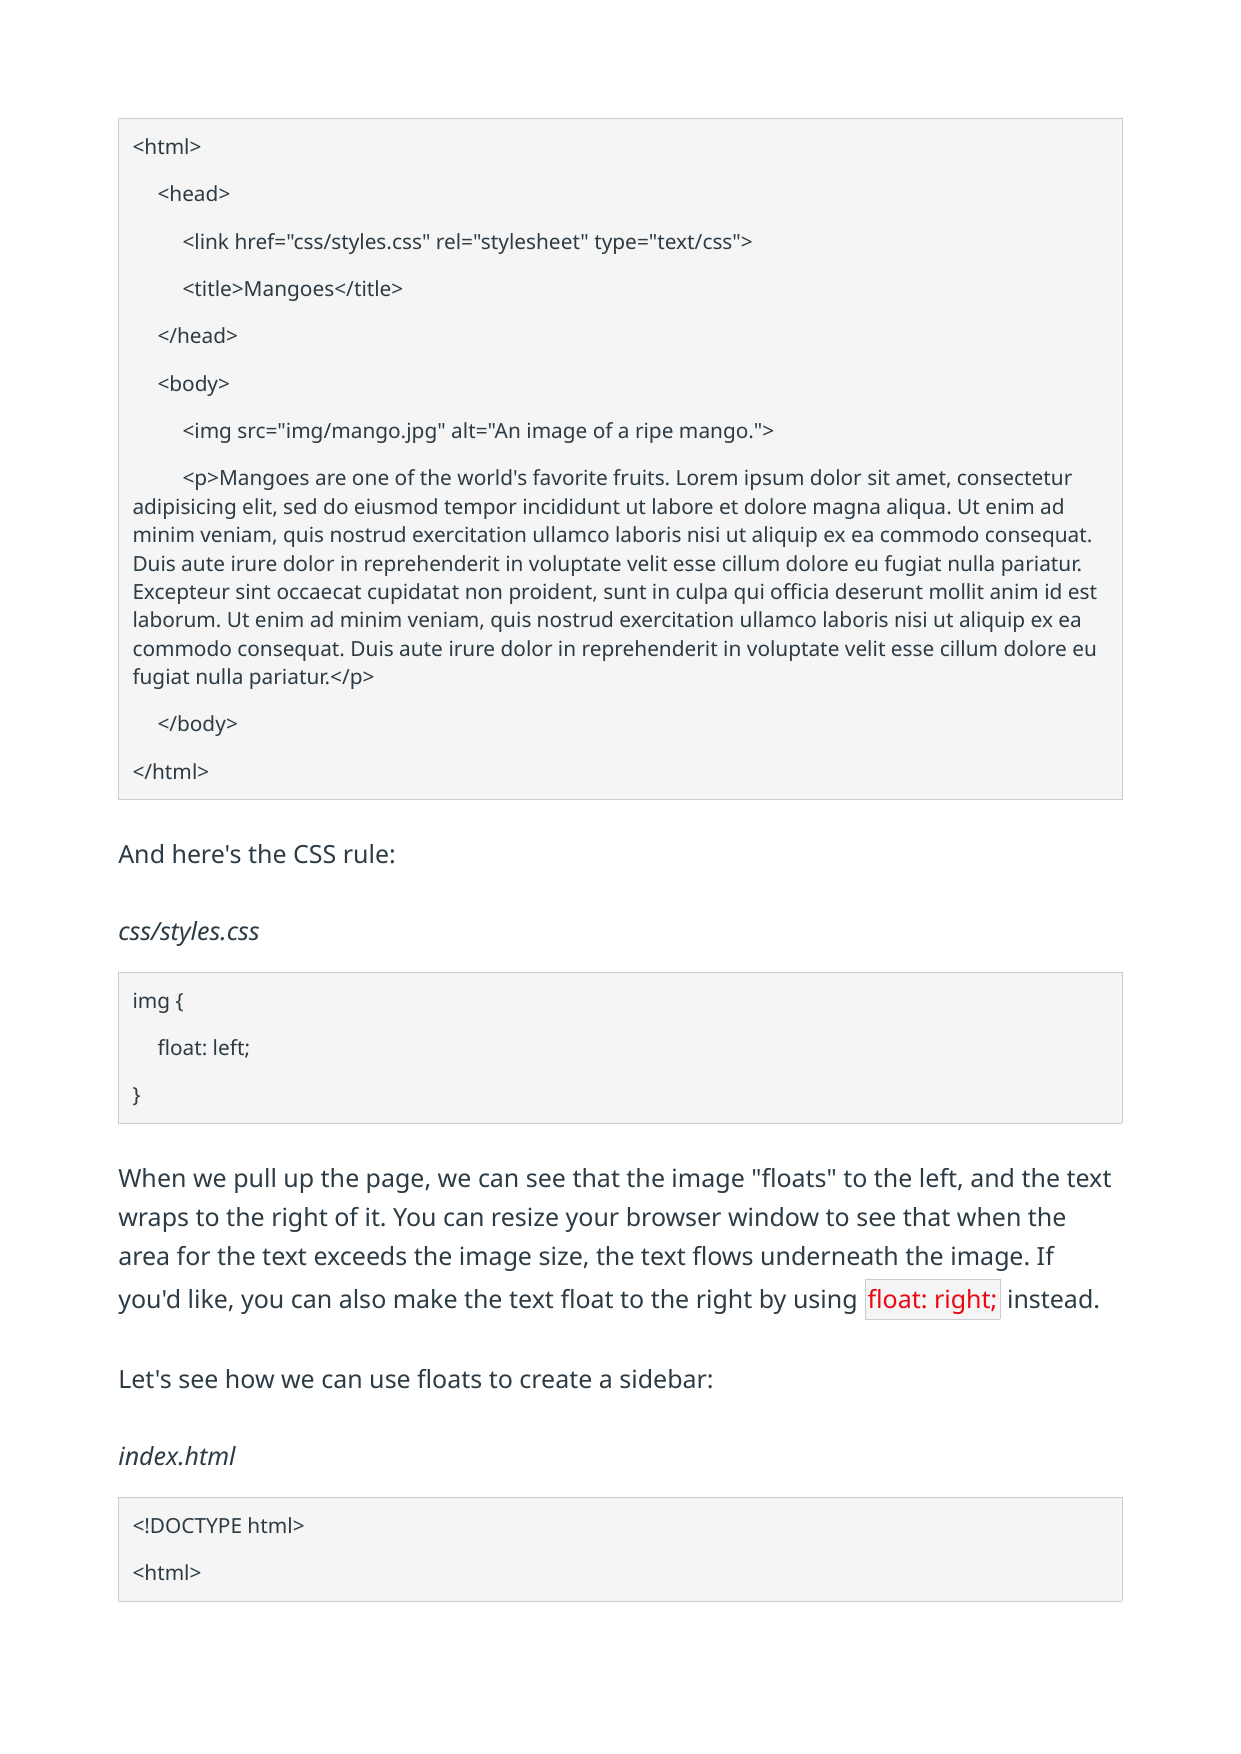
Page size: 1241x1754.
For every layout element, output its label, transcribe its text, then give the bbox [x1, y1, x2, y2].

text <body> [119, 354, 1122, 397]
text When we pull up the page, we can see that the image "floats" to the left, and the text wraps to the right of it. You can resize your browser window to see that when the area for the text exceeds the image size, the text flows underneath the image. If you'd like, you can also make the text float to the right by using float: right; instead. [118, 1160, 1122, 1319]
text </html> [119, 743, 1122, 799]
text <html> [119, 1544, 1122, 1601]
text <img src="img/mango.jpg" alt="An image of a ripe mango."> [119, 402, 1122, 444]
text <p>Mangoes are one of the world's favorite fruits. Lorem ipsum dolor sit amet, consectetur adipisicing elit, sed do eiusmod tempor incididunt ut labore et dolore magna aliqua. Ut enim ad minim veniam, quis nostrud exercitation ullamco laboris nisi ut aliquip ex ea commodo consequat. Duis aute irure dolor in reprehenderit in voluptate velit esse cillum dolore eu fugiat nulla pariatur. Excepteur sint occaecat cupidatat non proident, sunt in culpa qui officia deserunt mollit anim id est laborum. Ut enim ad minim veniam, quis nostrud exercitation ullamco laboris nisi ut aliquip ex ea commodo consequat. Duis aute irure dolor in reprehenderit in voluptate velit esse cillum dolore eu fugiat nulla pariatur.</p> [119, 449, 1122, 691]
text float: left; [119, 1019, 1122, 1061]
text } [119, 1066, 1122, 1123]
text img { [119, 973, 1122, 1014]
text Let's see how we can use floats to create a sidebar: [118, 1362, 1122, 1396]
text css/styles.css [118, 914, 1122, 948]
text <html> [119, 119, 1122, 161]
text <title>Mangoes</title> [119, 260, 1122, 303]
text <link href="css/styles.css" rel="stylesheet" type="text/css"> [119, 213, 1122, 255]
text <head> [119, 165, 1122, 208]
text </body> [119, 695, 1122, 738]
text </head> [119, 307, 1122, 350]
text And here's the CSS rule: [118, 837, 1122, 871]
text <!DOCTYPE html> [119, 1498, 1122, 1539]
text index.html [118, 1439, 1122, 1473]
